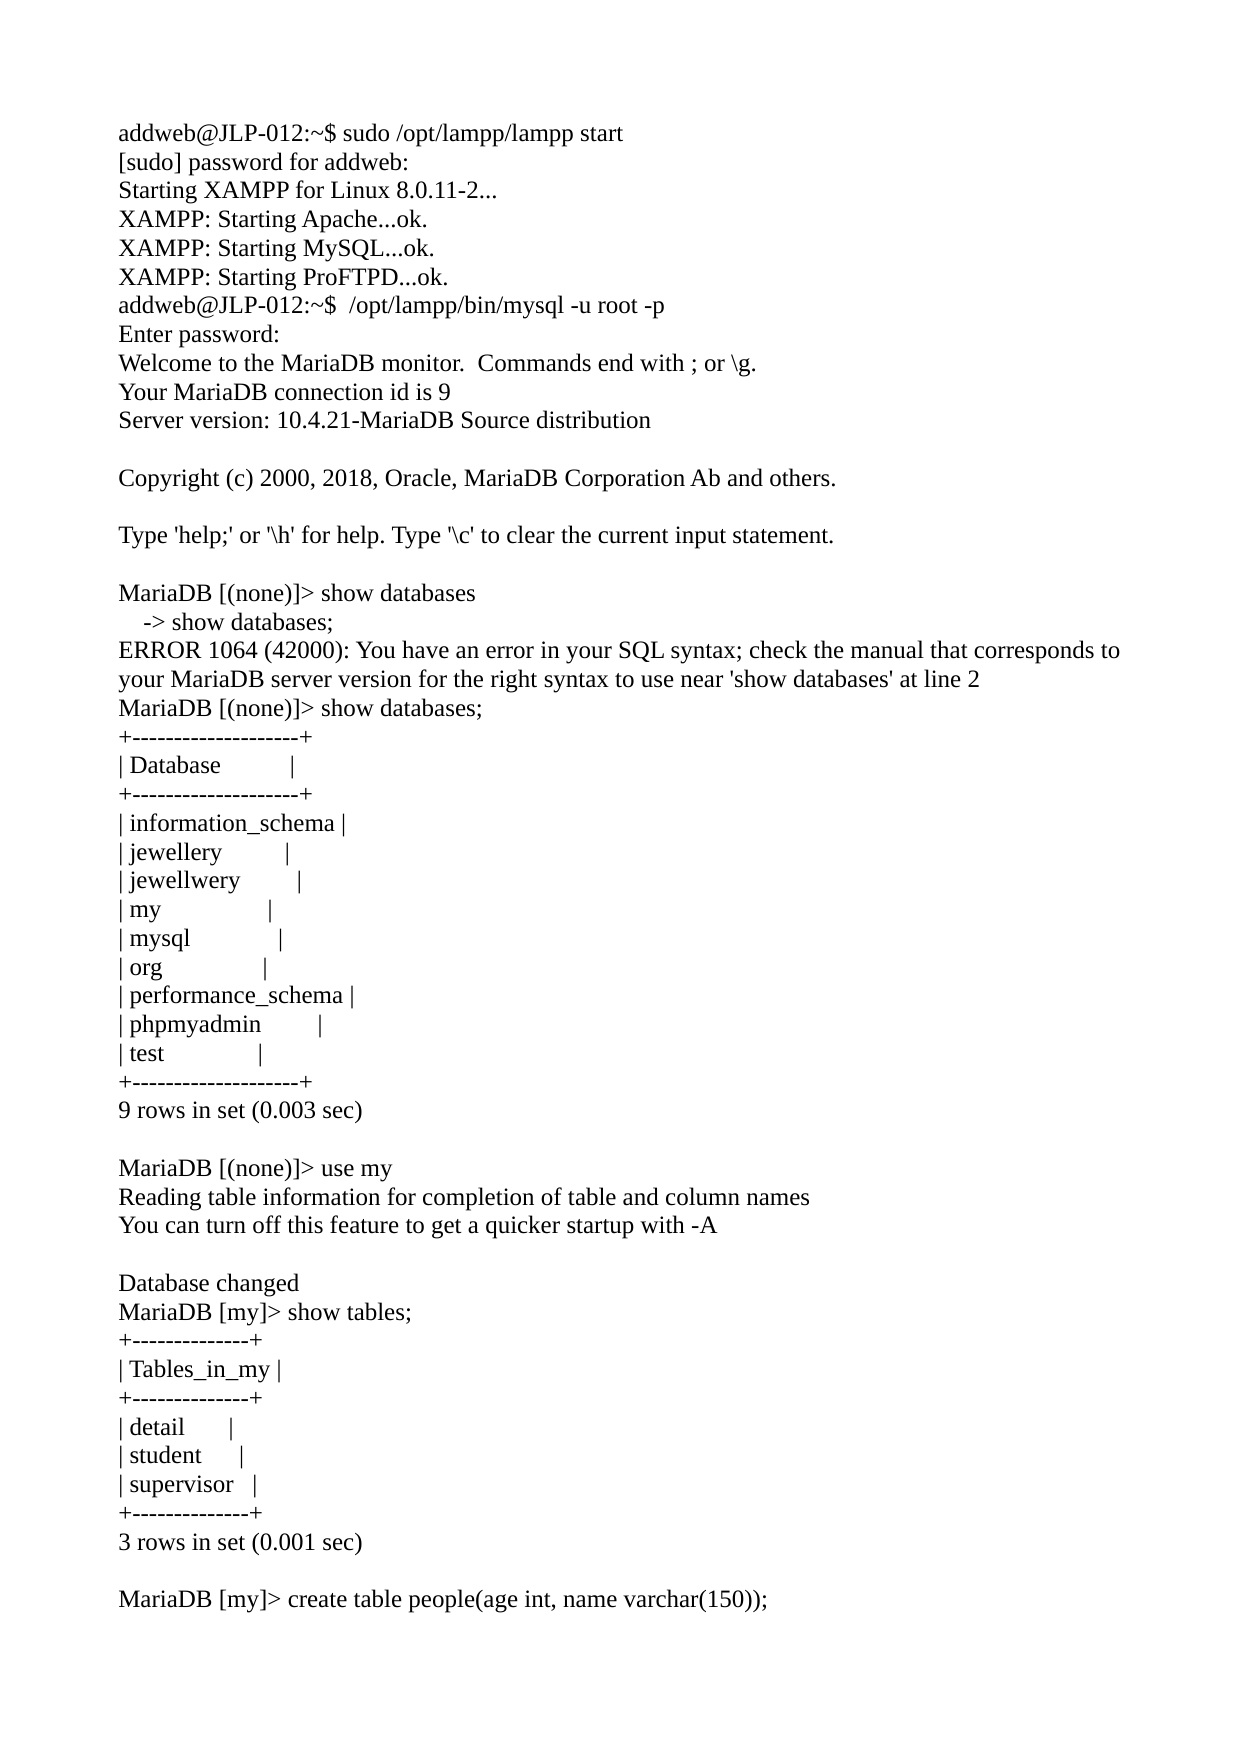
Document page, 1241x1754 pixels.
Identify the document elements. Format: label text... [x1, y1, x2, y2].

text Database changed [118, 1268, 1122, 1297]
text | jewellery | [118, 837, 1122, 866]
text MariaDB [my]> show tables; [118, 1297, 1122, 1326]
text | student | [118, 1441, 1122, 1469]
text | mysql | [118, 923, 1122, 952]
text | performance_schema | [118, 981, 1122, 1009]
text | detail | [118, 1412, 1122, 1441]
text +--------------------+ [118, 722, 1122, 751]
text Reading table information for completion of table and column names [118, 1182, 1122, 1211]
text MariaDB [my]> create table people(age int, name varchar(150)); [118, 1584, 1122, 1613]
text +--------------------+ [118, 779, 1122, 808]
text | Database | [118, 751, 1122, 779]
text MariaDB [(none)]> show databases [118, 578, 1122, 607]
text XAMPP: Starting ProFTPD...ok. [118, 262, 1122, 291]
text | Tables_in_my | [118, 1354, 1122, 1383]
text -> show databases; [118, 607, 1122, 636]
text MariaDB [(none)]> show databases; [118, 693, 1122, 722]
text MariaDB [(none)]> use my [118, 1153, 1122, 1182]
text +--------------------+ [118, 1067, 1122, 1096]
text Welcome to the MariaDB monitor. Commands end with ; or \g. [118, 348, 1122, 377]
text XAMPP: Starting Apache...ok. [118, 204, 1122, 233]
text Type 'help;' or '\h' for help. Type '\c' to clear the current input statement. [118, 521, 1122, 549]
text Enter password: [118, 319, 1122, 348]
text You can turn off this feature to get a quicker startup with -A [118, 1211, 1122, 1239]
text 3 rows in set (0.001 sec) [118, 1527, 1122, 1556]
text | my | [118, 894, 1122, 923]
text addweb@JLP-012:~$ sudo /opt/lampp/lampp start [118, 118, 1122, 147]
text Server version: 10.4.21-MariaDB Source distribution [118, 406, 1122, 434]
text Starting XAMPP for Linux 8.0.11-2... [118, 176, 1122, 204]
text [sudo] password for addweb: [118, 147, 1122, 176]
text +--------------+ [118, 1498, 1122, 1527]
text Your MariaDB connection id is 9 [118, 377, 1122, 406]
text Copyright (c) 2000, 2018, Oracle, MariaDB Corporation Ab and others. [118, 463, 1122, 492]
text | test | [118, 1038, 1122, 1067]
text | supervisor | [118, 1469, 1122, 1498]
text | phpmyadmin | [118, 1009, 1122, 1038]
text addweb@JLP-012:~$ /opt/lampp/bin/mysql -u root -p [118, 291, 1122, 319]
text ERROR 1064 (42000): You have an error in your SQL syntax; check the manual that corresponds to your MariaDB server version for the right syntax to use near 'show databases' at line 2 [118, 636, 1122, 693]
text XAMPP: Starting MySQL...ok. [118, 233, 1122, 262]
text +--------------+ [118, 1383, 1122, 1412]
text | jewellwery | [118, 866, 1122, 894]
text | information_schema | [118, 808, 1122, 837]
text +--------------+ [118, 1326, 1122, 1354]
text | org | [118, 952, 1122, 981]
text 9 rows in set (0.003 sec) [118, 1096, 1122, 1124]
